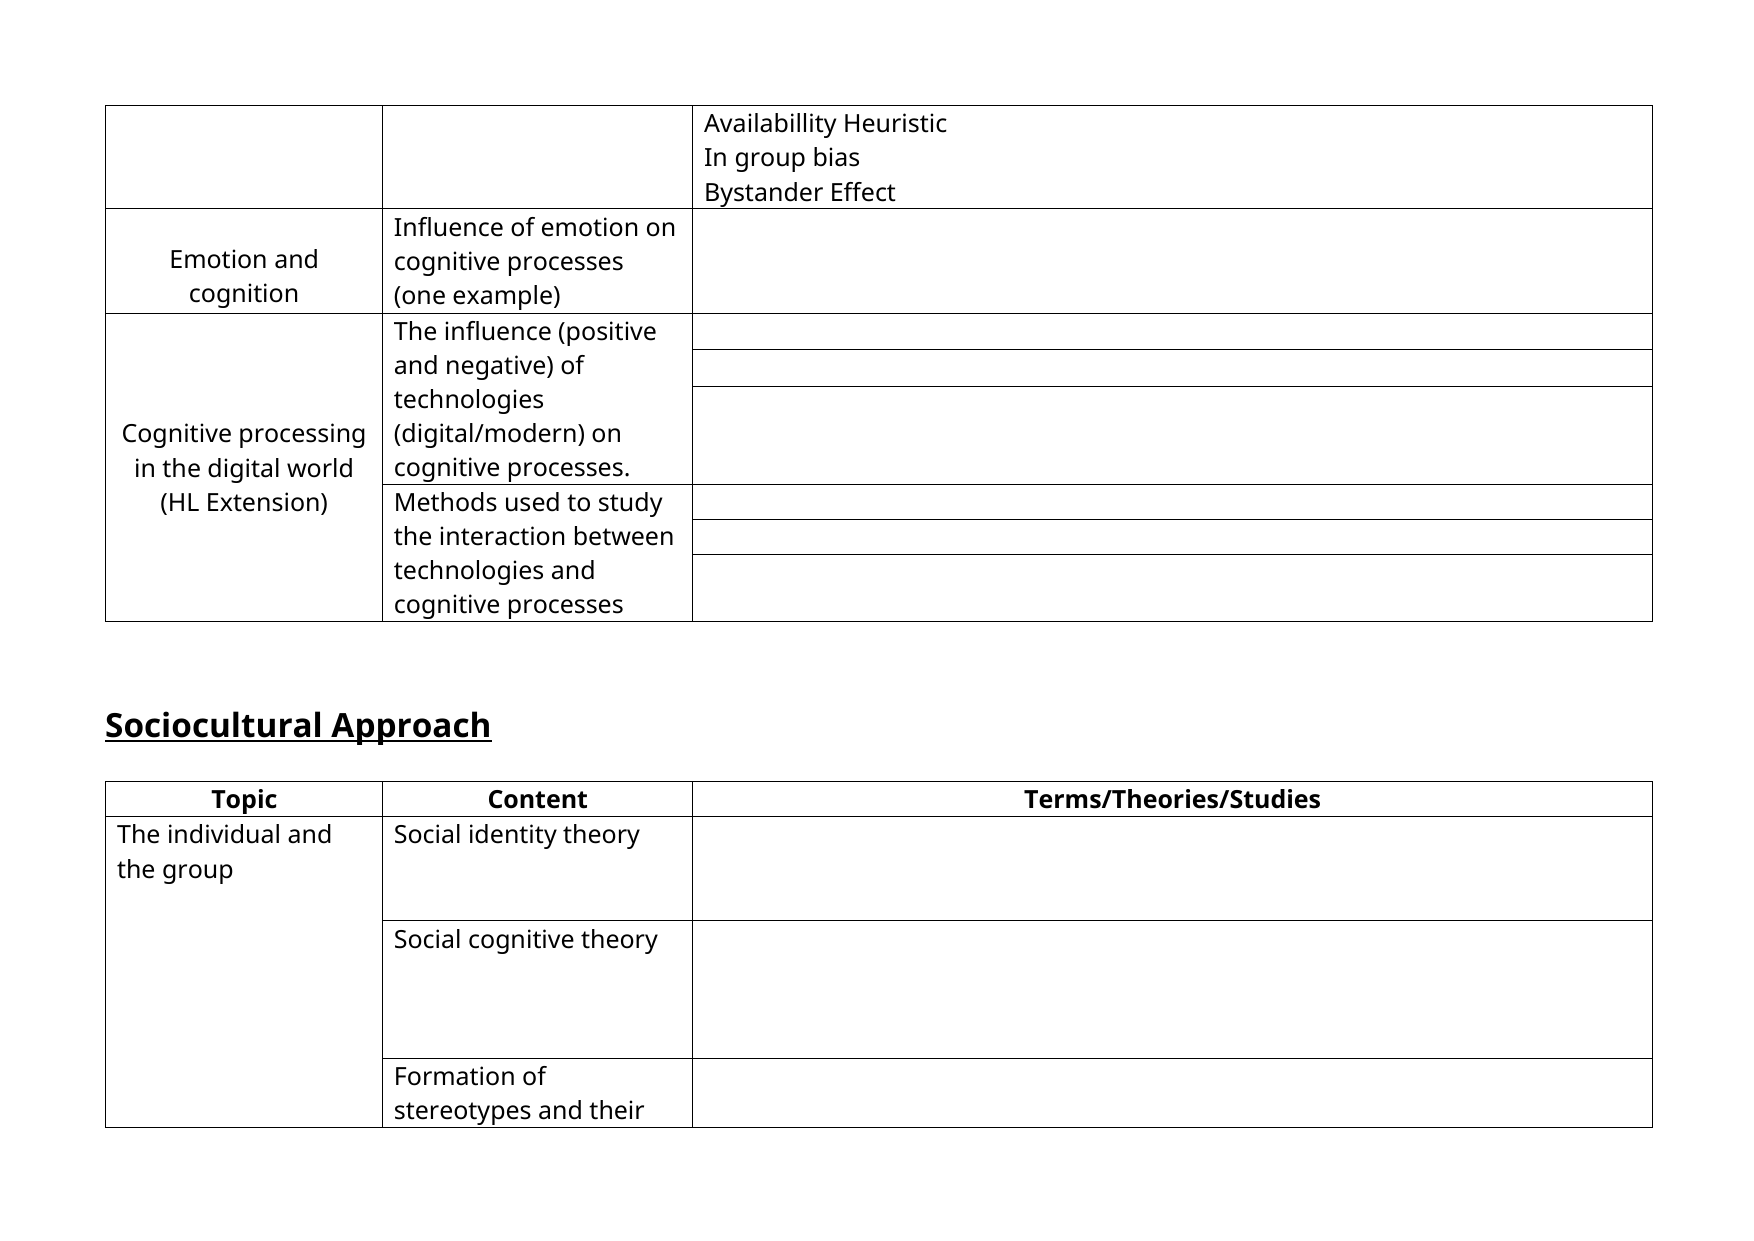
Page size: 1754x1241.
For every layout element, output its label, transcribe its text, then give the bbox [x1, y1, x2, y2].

table_cell Availabillity Heuristic In group bias Bystander Effect [693, 106, 1652, 208]
table_header Topic [106, 782, 382, 816]
table_cell Social identity theory [383, 817, 692, 920]
table_cell [383, 106, 692, 208]
table_cell [693, 387, 1652, 484]
table_cell Influence of emotion on cognitive processes (one example) [383, 209, 692, 312]
table_cell [693, 1059, 1652, 1127]
table_cell Emotion and cognition [106, 209, 382, 312]
table_cell [693, 350, 1652, 386]
table_cell The individual and the group [106, 817, 382, 1127]
table_cell The influence (positive and negative) of technologies (digital/modern) on cognitive processes. [383, 314, 692, 484]
table_cell [693, 817, 1652, 920]
table_cell Social cognitive theory [383, 921, 692, 1058]
table_cell [693, 485, 1652, 519]
table_header Content [383, 782, 692, 816]
table_cell [693, 520, 1652, 554]
text Sociocultural Approach [105, 702, 1649, 747]
table_cell Methods used to study the interaction between technologies and cognitive processes [383, 485, 692, 621]
table_cell [693, 314, 1652, 349]
table_header Terms/Theories/Studies [693, 782, 1652, 816]
table_cell [693, 921, 1652, 1058]
table_cell [693, 555, 1652, 621]
table_cell Cognitive processing in the digital world (HL Extension) [106, 314, 382, 621]
table_cell Formation of stereotypes and their [383, 1059, 692, 1127]
table_cell [693, 209, 1652, 312]
